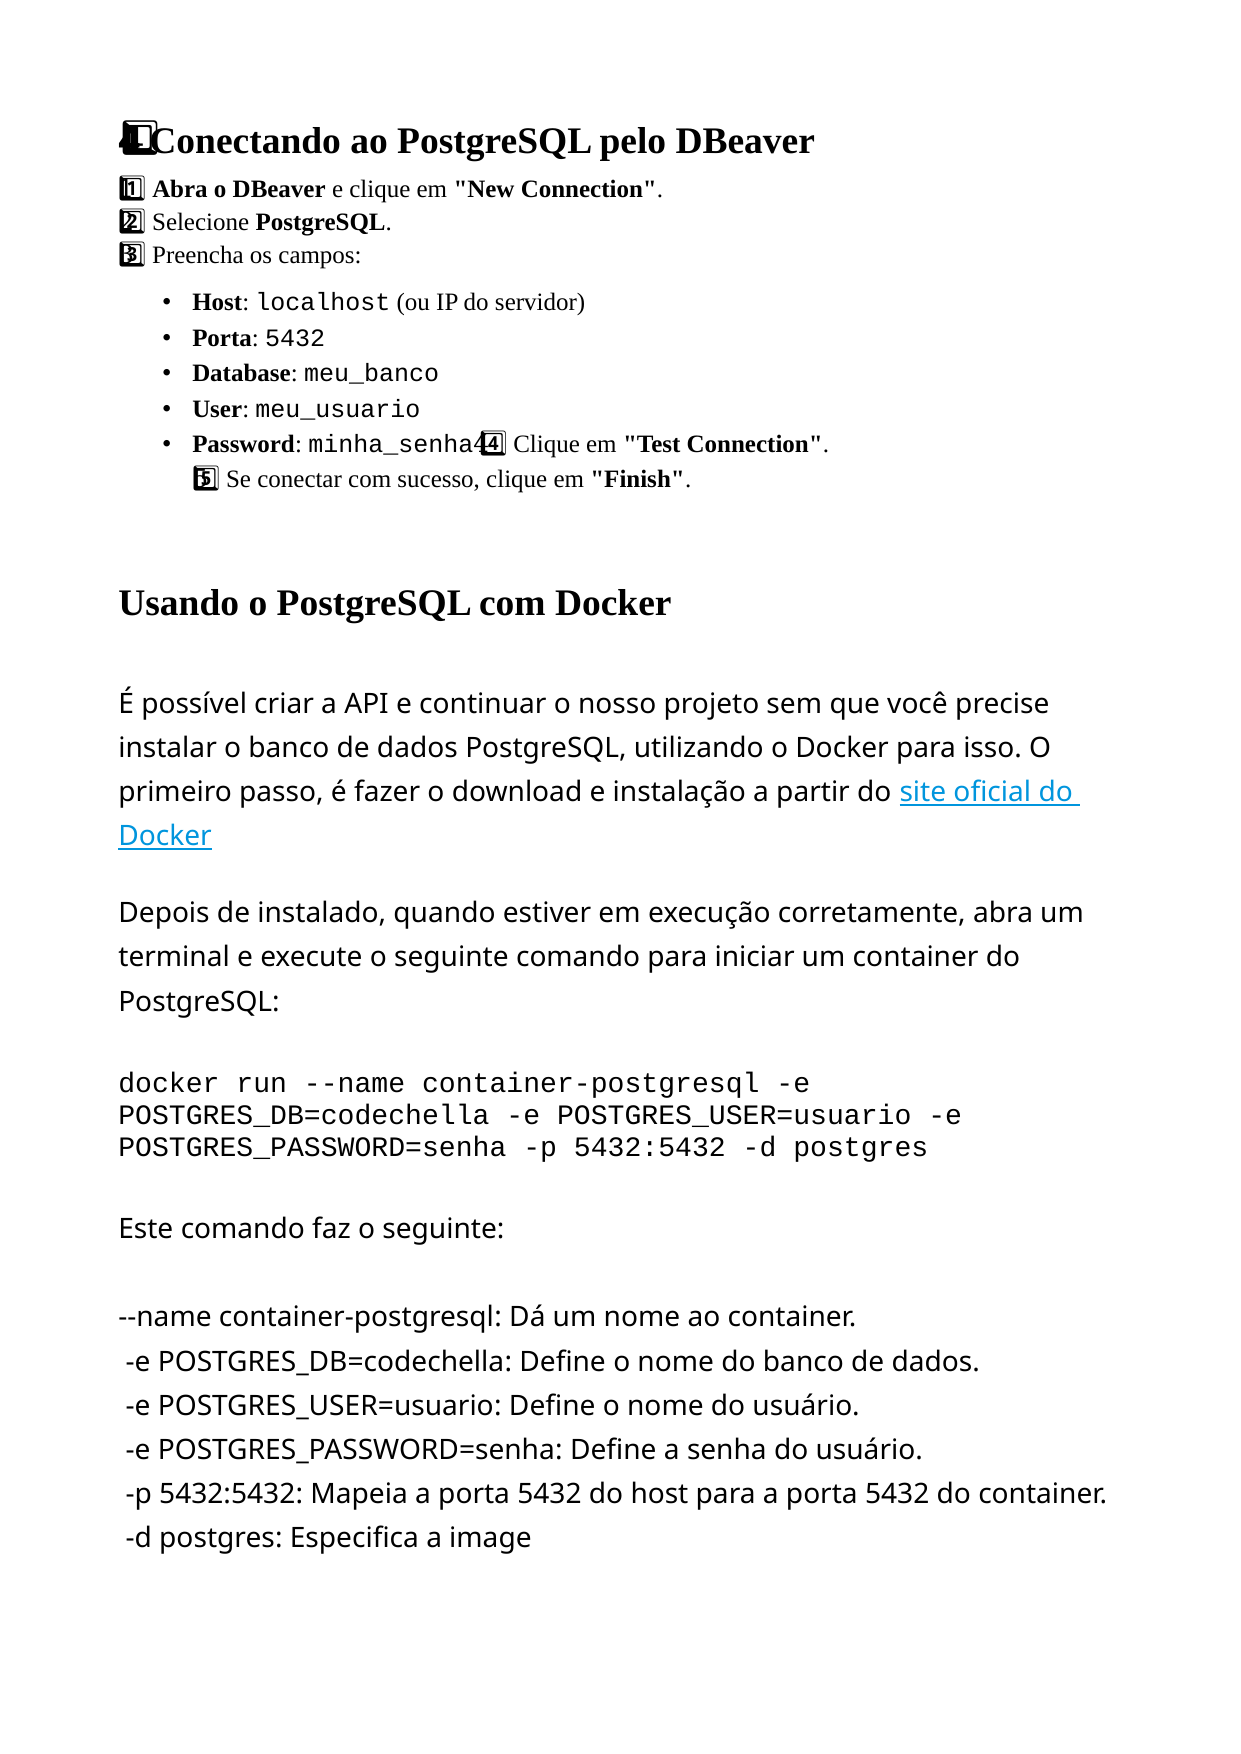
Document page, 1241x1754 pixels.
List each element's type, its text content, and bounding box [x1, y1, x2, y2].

text 1️⃣ Abra o DBeaver e clique em "New Connection". 2️⃣ Selecione PostgreSQL. 3️⃣ Preencha os campos: [118, 174, 1122, 268]
list -d postgres: Especifica a imagem do PostgreSQL a ser utilizada. [118, 1517, 1122, 1555]
text docker run --name container-postgresql -e POSTGRES_DB=codechella -e POSTGRES_USER=usuario -e POSTGRES_PASSWORD=senha -p 5432:5432 -d postgres [118, 1069, 1122, 1164]
list Database: meu_banco [162, 358, 1122, 389]
list Host: localhost (ou IP do servidor) [162, 287, 1122, 318]
text É possível criar a API e continuar o nosso projeto sem que você precise instalar o banco de dados PostgreSQL, utilizando o Docker para isso. O primeiro passo, é fazer o download e instalação a partir do site oficial do Docker. [118, 683, 1122, 854]
list Porta: 5432 [162, 323, 1122, 354]
list User: meu_usuario [162, 394, 1122, 424]
text Depois de instalado, quando estiver em execução corretamente, abra um terminal e execute o seguinte comando para iniciar um container do PostgreSQL: [118, 893, 1122, 1019]
subtitle Usando o PostgreSQL com Docker [118, 580, 1122, 623]
list -e POSTGRES_DB=codechella: Define o nome do banco de dados. [118, 1341, 1122, 1379]
subtitle 4️⃣ Conectando ao PostgreSQL pelo DBeaver [118, 118, 1122, 161]
text --name container-postgresql: Dá um nome ao container. [118, 1297, 1122, 1335]
list Password: minha_senha 4️⃣ Clique em "Test Connection". 5️⃣ Se conectar com sucesso, clique em "Finish". [162, 429, 1122, 493]
text Este comando faz o seguinte: [118, 1209, 1122, 1247]
list -e POSTGRES_USER=usuario: Define o nome do usuário. [118, 1385, 1122, 1423]
list -e POSTGRES_PASSWORD=senha: Define a senha do usuário. [118, 1429, 1122, 1467]
list -p 5432:5432: Mapeia a porta 5432 do host para a porta 5432 do container. [118, 1473, 1122, 1511]
